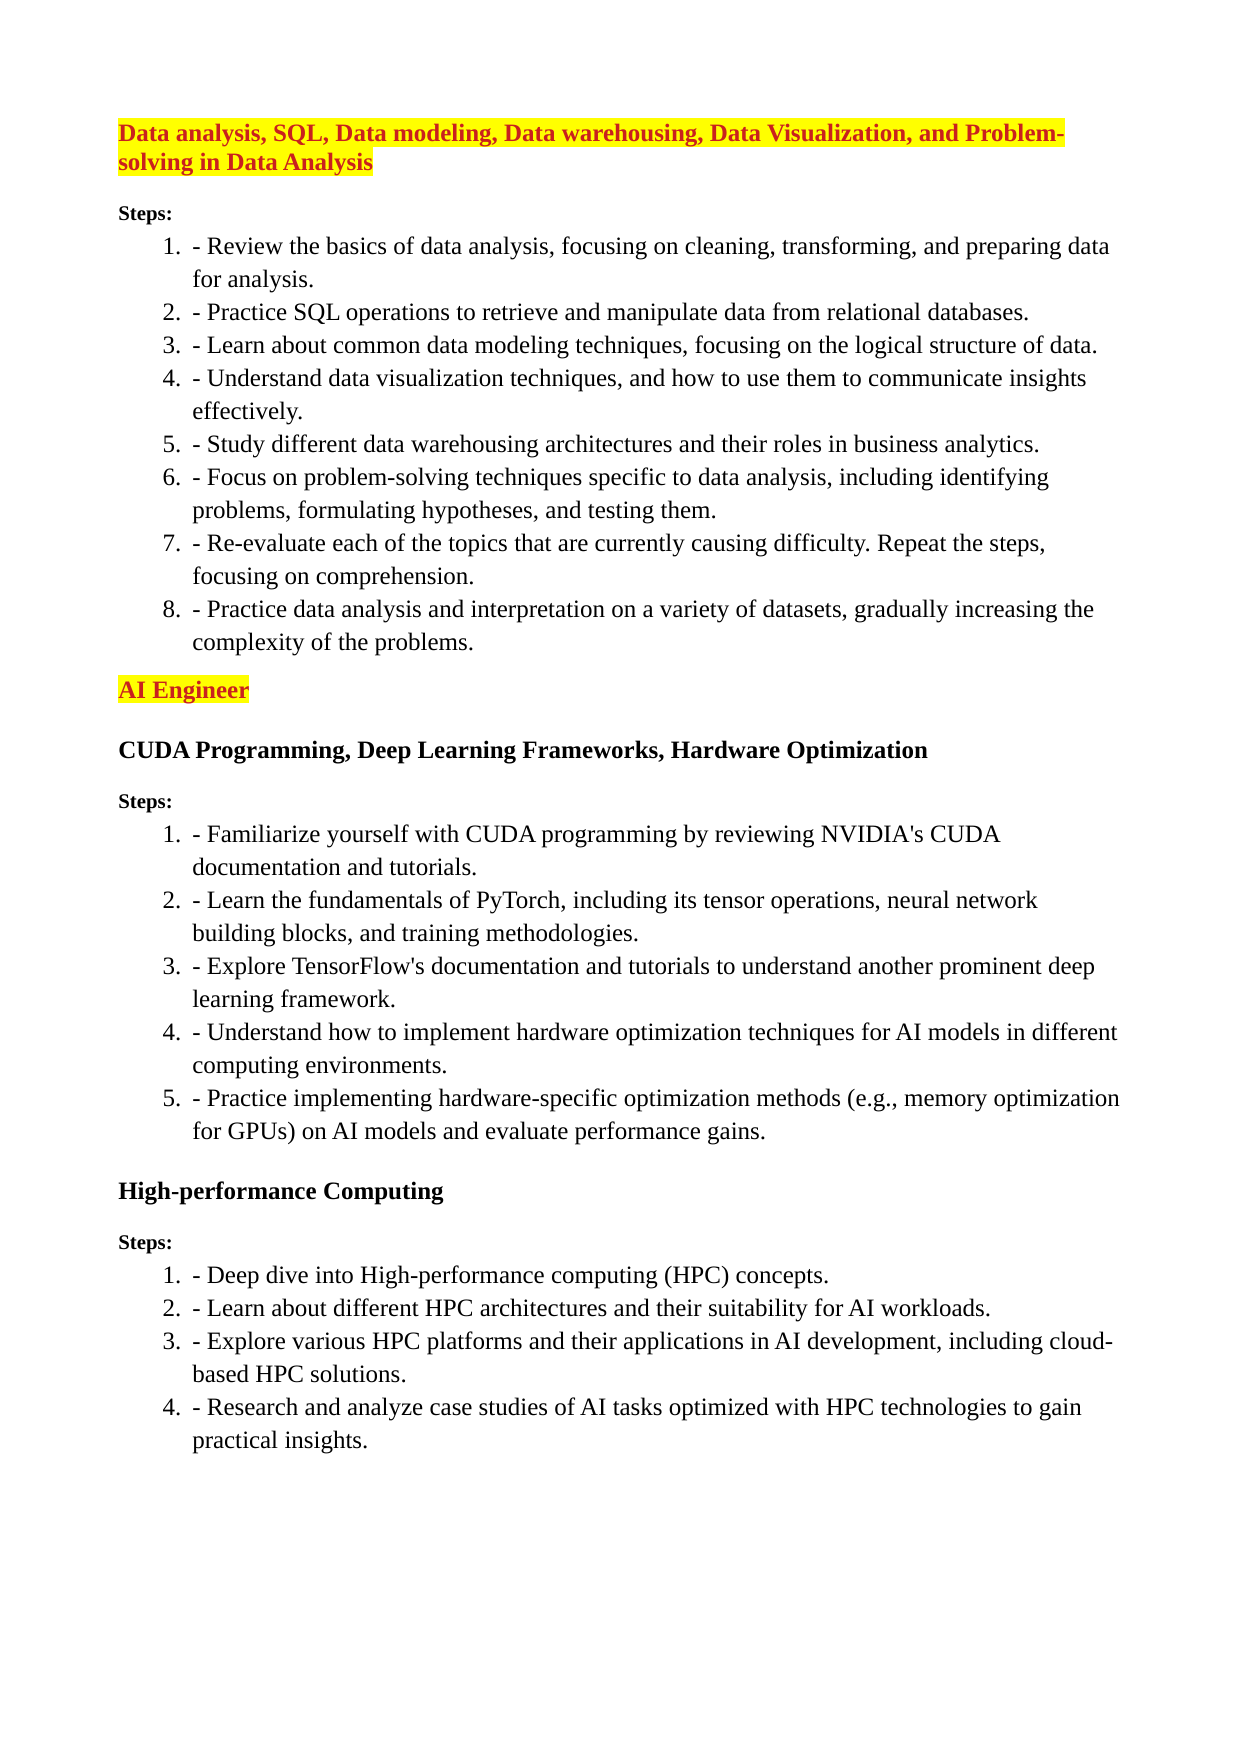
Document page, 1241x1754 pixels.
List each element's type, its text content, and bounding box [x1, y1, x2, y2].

subtitle CUDA Programming, Deep Learning Frameworks, Hardware Optimization [118, 735, 1122, 764]
list - Learn about common data modeling techniques, focusing on the logical structure of data. [162, 330, 1122, 359]
list - Understand how to implement hardware optimization techniques for AI models in different computing environments. [162, 1017, 1122, 1079]
subtitle Steps: [118, 1230, 1122, 1254]
subtitle High-performance Computing [118, 1176, 1122, 1205]
list - Practice implementing hardware-specific optimization methods (e.g., memory optimization for GPUs) on AI models and evaluate performance gains. [162, 1083, 1122, 1145]
list - Learn about different HPC architectures and their suitability for AI workloads. [162, 1293, 1122, 1322]
list - Review the basics of data analysis, focusing on cleaning, transforming, and preparing data for analysis. [162, 231, 1122, 293]
list - Familiarize yourself with CUDA programming by reviewing NVIDIA's CUDA documentation and tutorials. [162, 819, 1122, 881]
list - Explore TensorFlow's documentation and tutorials to understand another prominent deep learning framework. [162, 951, 1122, 1013]
list - Deep dive into High-performance computing (HPC) concepts. [162, 1260, 1122, 1289]
subtitle Steps: [118, 201, 1122, 225]
list - Practice data analysis and interpretation on a variety of datasets, gradually increasing the complexity of the problems. [162, 594, 1122, 656]
text AI Engineer [118, 675, 1122, 703]
list - Practice SQL operations to retrieve and manipulate data from relational databases. [162, 297, 1122, 326]
list - Study different data warehousing architectures and their roles in business analytics. [162, 429, 1122, 458]
list - Focus on problem-solving techniques specific to data analysis, including identifying problems, formulating hypotheses, and testing them. [162, 462, 1122, 524]
list - Research and analyze case studies of AI tasks optimized with HPC technologies to gain practical insights. [162, 1392, 1122, 1454]
subtitle Steps: [118, 789, 1122, 813]
subtitle Data analysis, SQL, Data modeling, Data warehousing, Data Visualization, and Problem-solving in Data Analysis [118, 118, 1122, 176]
list - Understand data visualization techniques, and how to use them to communicate insights effectively. [162, 363, 1122, 425]
list - Re-evaluate each of the topics that are currently causing difficulty. Repeat the steps, focusing on comprehension. [162, 528, 1122, 590]
list - Explore various HPC platforms and their applications in AI development, including cloud-based HPC solutions. [162, 1326, 1122, 1388]
list - Learn the fundamentals of PyTorch, including its tensor operations, neural network building blocks, and training methodologies. [162, 885, 1122, 947]
